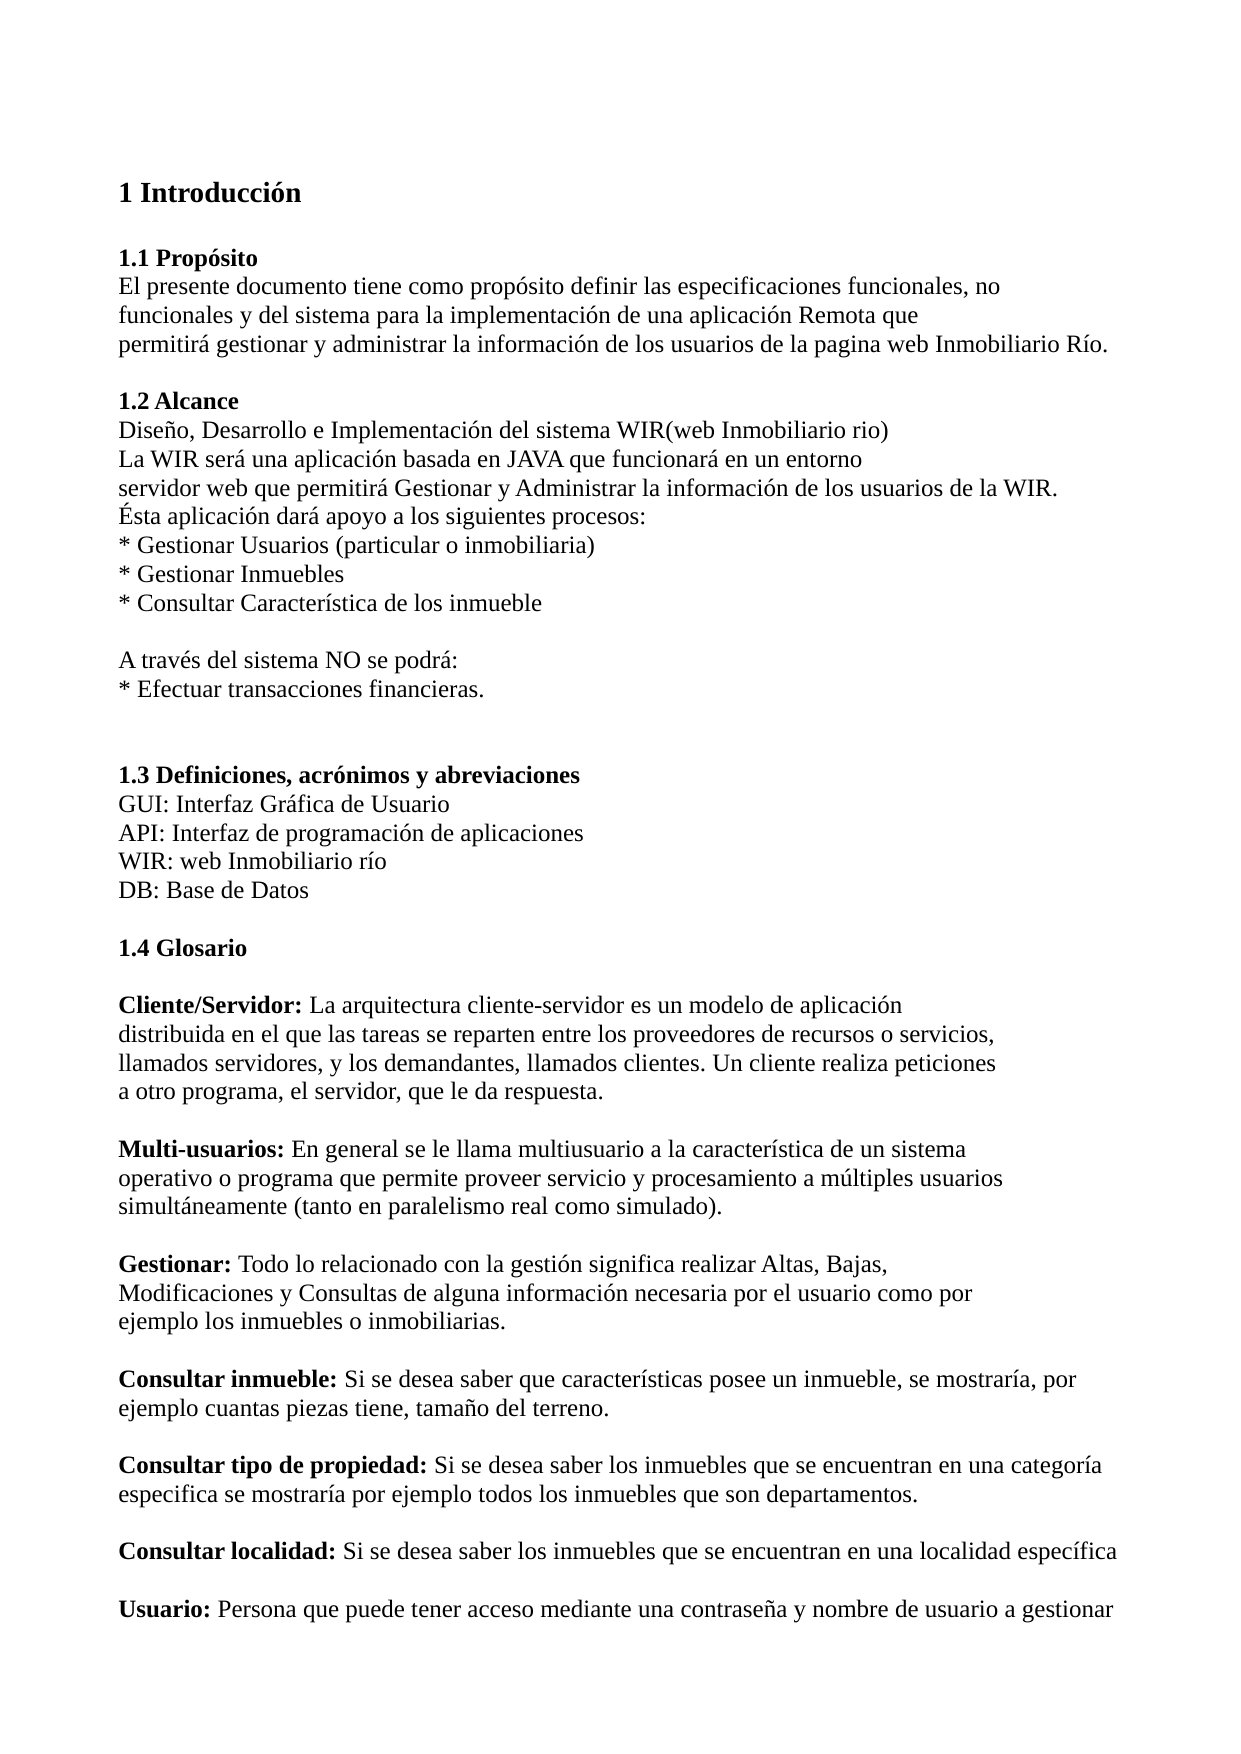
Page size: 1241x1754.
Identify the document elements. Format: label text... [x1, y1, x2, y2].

text Consultar localidad: Si se desea saber los inmuebles que se encuentran en una localidad específica [118, 1536, 1122, 1565]
text Diseño, Desarrollo e Implementación del sistema WIR(web Inmobiliario rio) [118, 415, 1122, 444]
text Consultar inmueble: Si se desea saber que características posee un inmueble, se mostraría, por ejemplo cuantas piezas tiene, tamaño del terreno. [118, 1364, 1122, 1421]
text 1.1 Propósito [118, 243, 1122, 271]
text 1 Introducción [118, 176, 1122, 209]
text * Consultar Característica de los inmueble [118, 588, 1122, 616]
text Gestionar: Todo lo relacionado con la gestión significa realizar Altas, Bajas, [118, 1249, 1122, 1278]
text * Gestionar Usuarios (particular o inmobiliaria) [118, 530, 1122, 559]
text 1.3 Definiciones, acrónimos y abreviaciones [118, 760, 1122, 789]
text Modificaciones y Consultas de alguna información necesaria por el usuario como por [118, 1278, 1122, 1306]
text Multi-usuarios: En general se le llama multiusuario a la característica de un sistema [118, 1134, 1122, 1163]
text DB: Base de Datos [118, 875, 1122, 904]
text distribuida en el que las tareas se reparten entre los proveedores de recursos o servicios, [118, 1019, 1122, 1048]
text a otro programa, el servidor, que le da respuesta. [118, 1076, 1122, 1105]
text ejemplo los inmuebles o inmobiliarias. [118, 1306, 1122, 1335]
text Ésta aplicación dará apoyo a los siguientes procesos: [118, 501, 1122, 530]
text * Gestionar Inmuebles [118, 559, 1122, 588]
text funcionales y del sistema para la implementación de una aplicación Remota que [118, 300, 1122, 329]
text operativo o programa que permite proveer servicio y procesamiento a múltiples usuarios [118, 1163, 1122, 1191]
text Usuario: Persona que puede tener acceso mediante una contraseña y nombre de usuario a gestionar [118, 1594, 1122, 1623]
text permitirá gestionar y administrar la información de los usuarios de la pagina web Inmobiliario Río. [118, 329, 1122, 358]
text Cliente/Servidor: La arquitectura cliente-servidor es un modelo de aplicación [118, 990, 1122, 1019]
text A través del sistema NO se podrá: [118, 645, 1122, 674]
text llamados servidores, y los demandantes, llamados clientes. Un cliente realiza peticiones [118, 1048, 1122, 1076]
text * Efectuar transacciones financieras. [118, 674, 1122, 703]
text simultáneamente (tanto en paralelismo real como simulado). [118, 1191, 1122, 1220]
text 1.4 Glosario [118, 933, 1122, 961]
text servidor web que permitirá Gestionar y Administrar la información de los usuarios de la WIR. [118, 473, 1122, 501]
text GUI: Interfaz Gráfica de Usuario [118, 789, 1122, 818]
text Consultar tipo de propiedad: Si se desea saber los inmuebles que se encuentran en una categoría especifica se mostraría por ejemplo todos los inmuebles que son departamentos. [118, 1450, 1122, 1508]
text 1.2 Alcance [118, 386, 1122, 415]
text La WIR será una aplicación basada en JAVA que funcionará en un entorno [118, 444, 1122, 473]
text WIR: web Inmobiliario río [118, 846, 1122, 875]
text API: Interfaz de programación de aplicaciones [118, 818, 1122, 846]
text El presente documento tiene como propósito definir las especificaciones funcionales, no [118, 271, 1122, 300]
